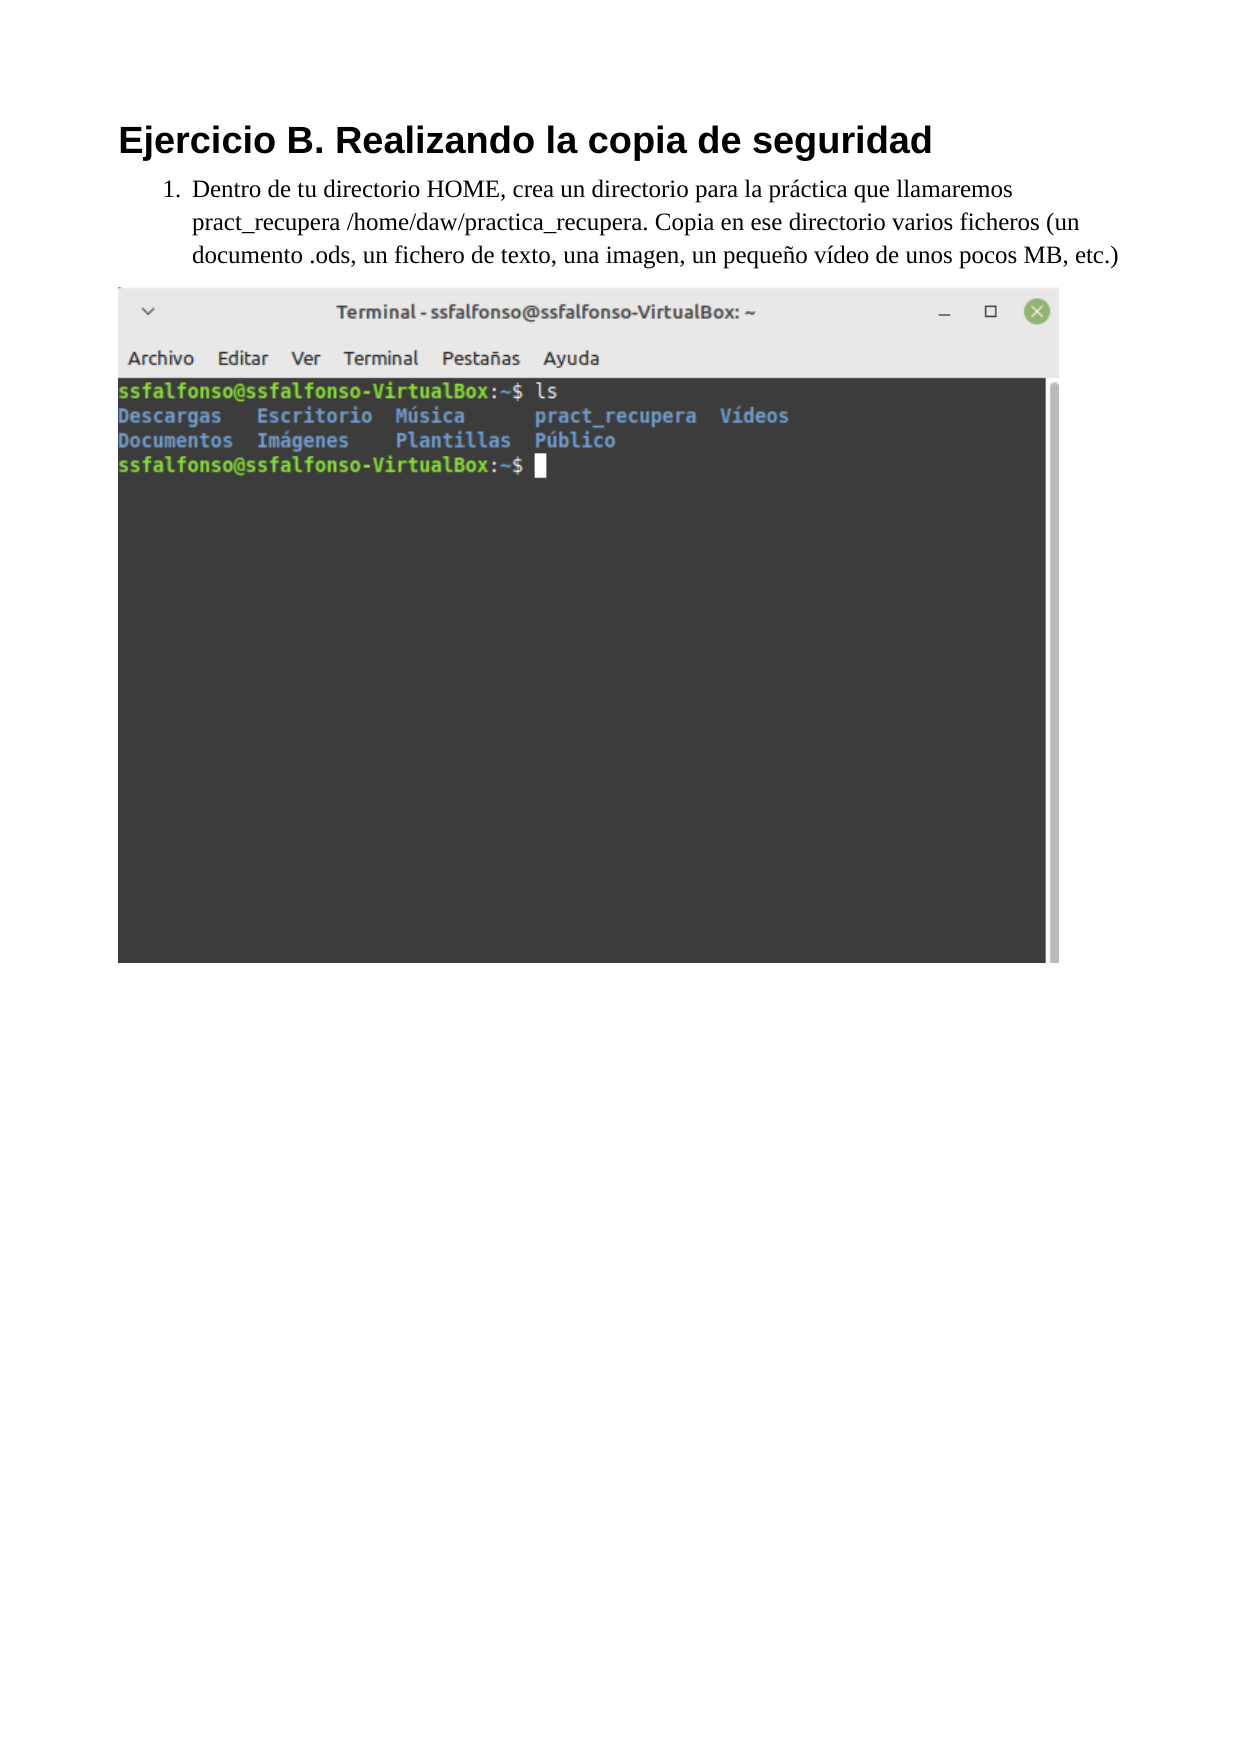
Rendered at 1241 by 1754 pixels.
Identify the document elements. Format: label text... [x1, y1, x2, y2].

picture [118, 287, 1059, 963]
list Dentro de tu directorio HOME, crea un directorio para la práctica que llamaremos pract_recupera /home/daw/practica_recupera. Copia en ese directorio varios ficheros (un documento .ods, un fichero de texto, una imagen, un pequeño vídeo de unos pocos MB, etc.) [162, 174, 1122, 269]
subtitle Ejercicio B. Realizando la copia de seguridad [118, 118, 1122, 162]
